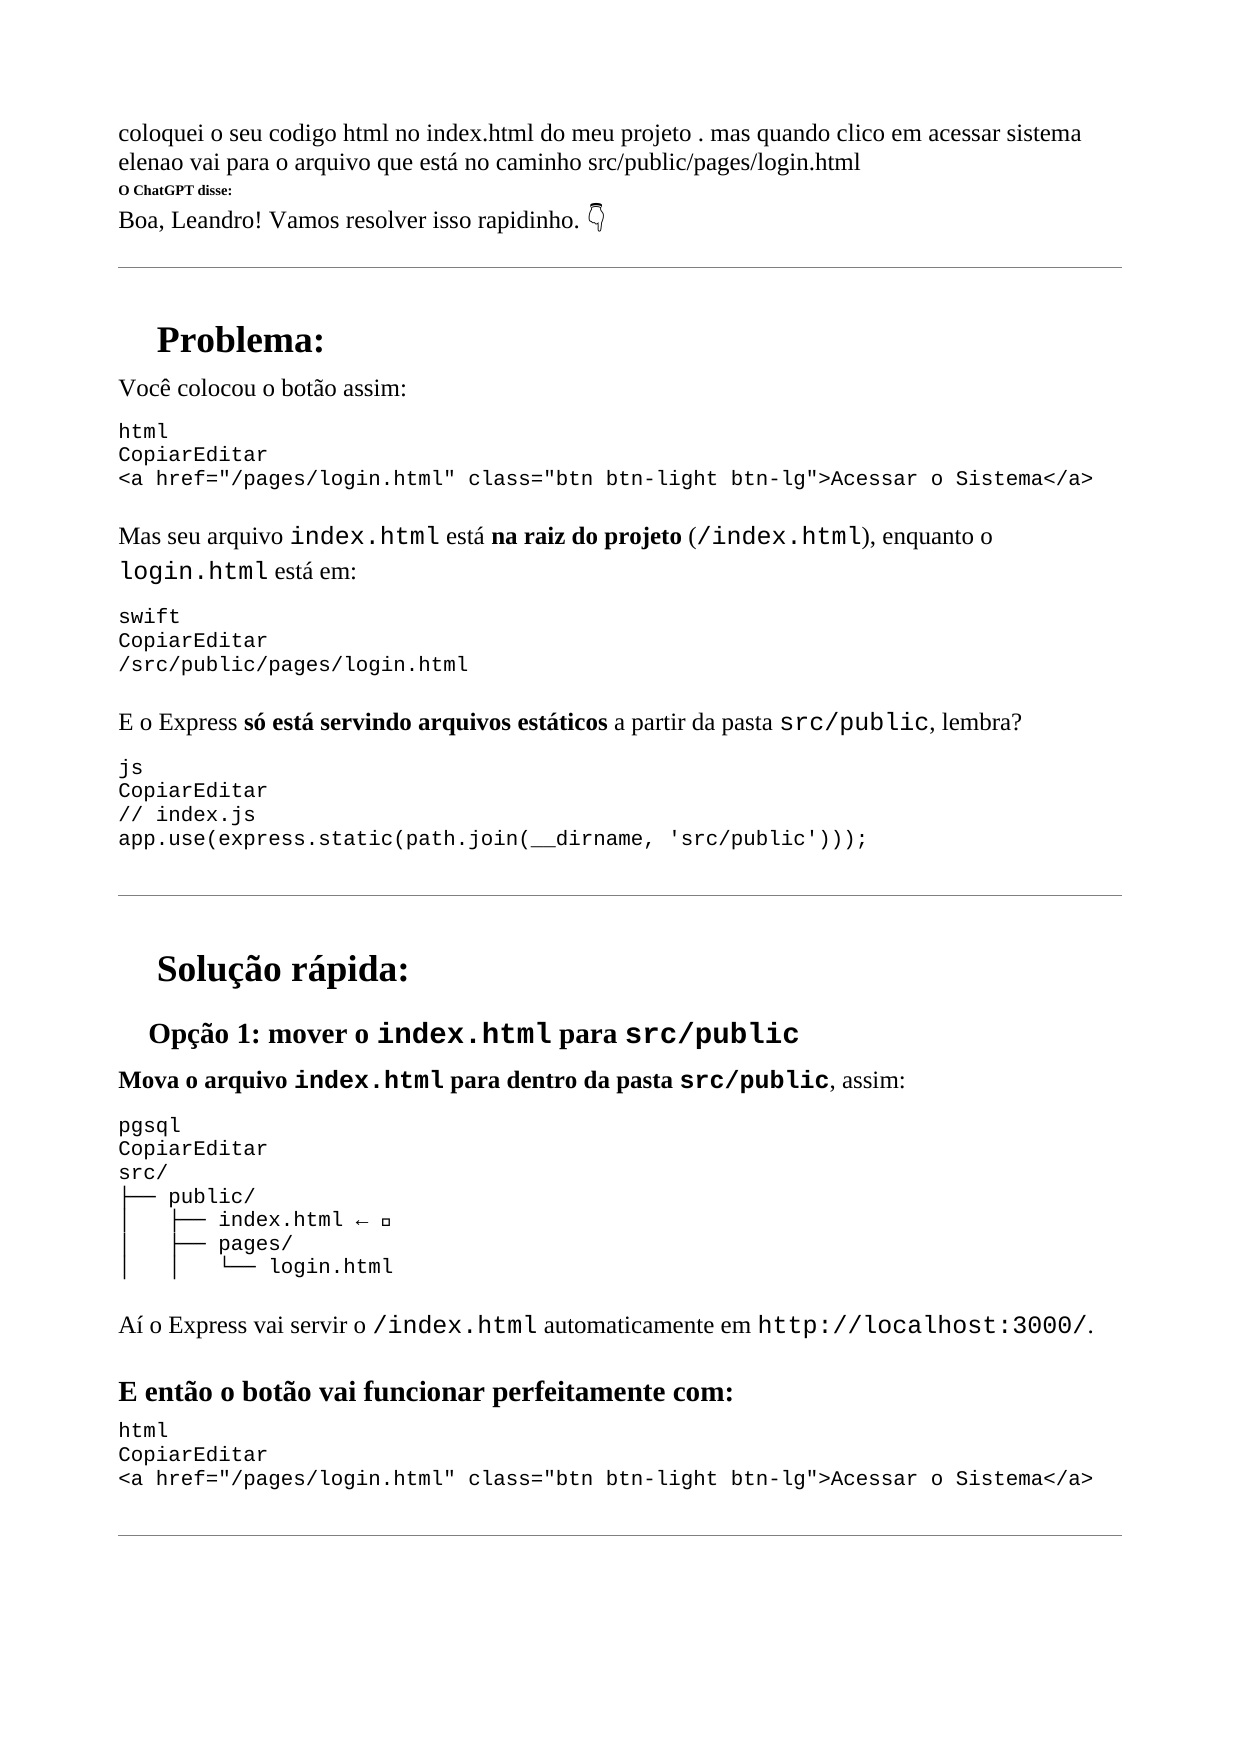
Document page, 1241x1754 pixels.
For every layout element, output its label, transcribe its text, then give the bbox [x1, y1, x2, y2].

text CopiarEditar [118, 1138, 1122, 1162]
text CopiarEditar [118, 780, 1122, 804]
text Você colocou o botão assim: [118, 373, 1122, 402]
text pgsql [118, 1115, 1122, 1138]
text js [118, 757, 1122, 780]
subtitle 📌 Opção 1: mover o index.html para src/public [118, 1016, 1122, 1052]
subtitle E então o botão vai funcionar perfeitamente com: [118, 1374, 1122, 1408]
text html [118, 1420, 1122, 1444]
text swift [118, 606, 1122, 630]
text <a href="/pages/login.html" class="btn btn-light btn-lg">Acessar o Sistema</a> [118, 468, 1122, 492]
text │ ├── pages/ [175, 1233, 1122, 1257]
text app.use(express.static(path.join(__dirname, 'src/public'))); [118, 828, 1122, 851]
text <a href="/pages/login.html" class="btn btn-light btn-lg">Acessar o Sistema</a> [118, 1468, 1122, 1491]
text html [118, 421, 1122, 444]
text │ ├── pages/ [125, 1233, 174, 1257]
text CopiarEditar [118, 630, 1122, 654]
text // index.js [118, 804, 1122, 828]
text src/ [118, 1162, 1122, 1186]
text coloquei o seu codigo html no index.html do meu projeto . mas quando clico em acessar sistema elenao vai para o arquivo que está no caminho src/public/pages/login.html [118, 118, 1122, 176]
text │ ├── index.html ← ✅ [118, 1209, 1122, 1233]
text Aí o Express vai servir o /index.html automaticamente em http://localhost:3000/. [118, 1310, 1122, 1341]
text E o Express só está servindo arquivos estáticos a partir da pasta src/public, lembra? [118, 707, 1122, 738]
text │ │ └── login.html [118, 1257, 1122, 1280]
text Boa, Leandro! Vamos resolver isso rapidinho. 👇 [118, 205, 1122, 234]
subtitle 🔎 Problema: [118, 318, 1122, 361]
text CopiarEditar [118, 1444, 1122, 1468]
text Mas seu arquivo index.html está na raiz do projeto (/index.html), enquanto o login.html está em: [118, 521, 1122, 587]
text /src/public/pages/login.html [118, 654, 1122, 677]
subtitle O ChatGPT disse: [118, 182, 1122, 199]
text ├── public/ [125, 1186, 1122, 1209]
subtitle ✅ Solução rápida: [118, 946, 1122, 989]
text CopiarEditar [118, 444, 1122, 468]
text Mova o arquivo index.html para dentro da pasta src/public, assim: [118, 1065, 1122, 1096]
